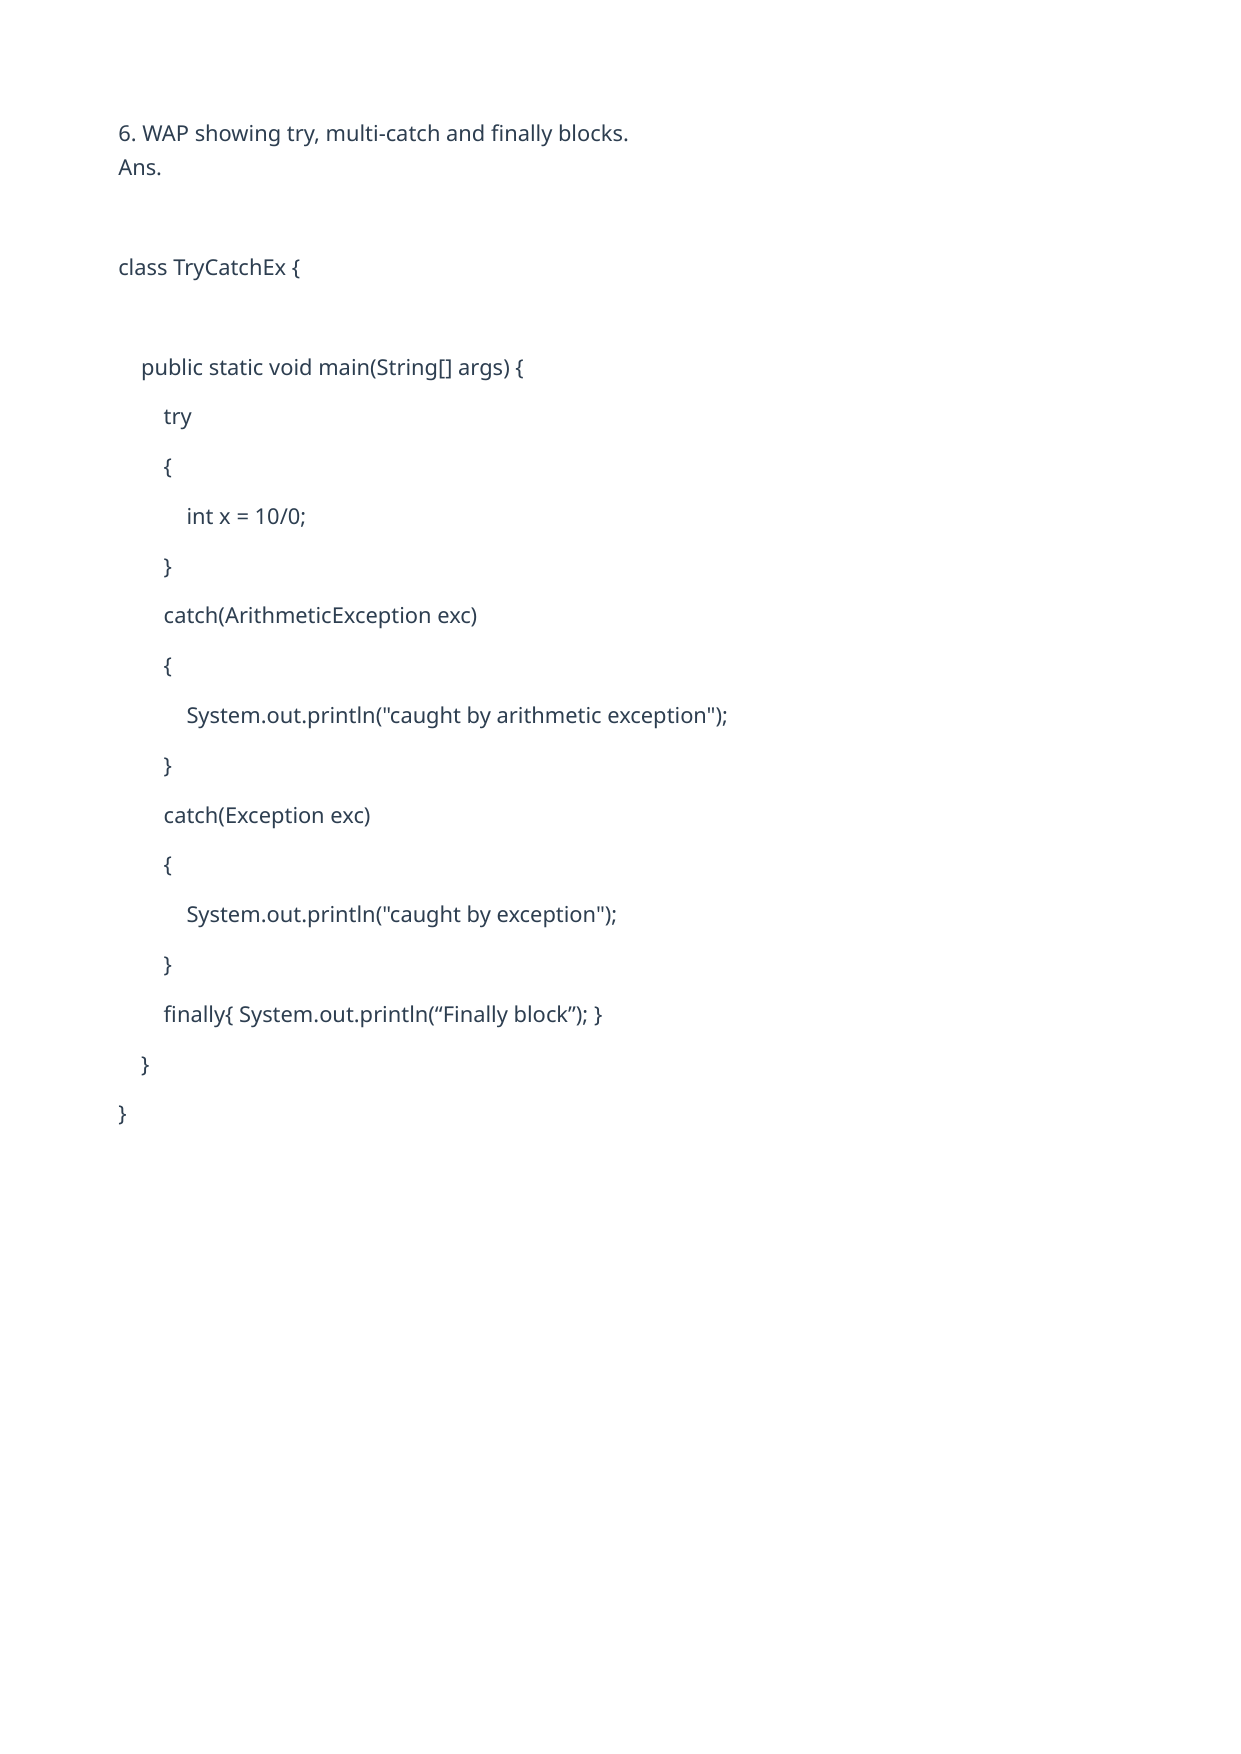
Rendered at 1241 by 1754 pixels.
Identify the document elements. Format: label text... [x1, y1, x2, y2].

text } [118, 551, 1122, 580]
text } [118, 750, 1122, 779]
text { [118, 650, 1122, 680]
text } [118, 949, 1122, 979]
text try [118, 401, 1122, 431]
text public static void main(String[] args) { [118, 351, 1122, 381]
text } [118, 1048, 1122, 1078]
text finally{ System.out.println(“Finally block”); } [118, 999, 1122, 1028]
text class TryCatchEx { [118, 252, 1122, 282]
text catch(ArithmeticException exc) [118, 600, 1122, 630]
text { [118, 849, 1122, 879]
text } [118, 1098, 1122, 1128]
text catch(Exception exc) [118, 799, 1122, 829]
text 6. WAP showing try, multi-catch and finally blocks. Ans. [118, 118, 1122, 182]
text int x = 10/0; [118, 501, 1122, 531]
text System.out.println("caught by exception"); [118, 899, 1122, 929]
text { [118, 451, 1122, 481]
text System.out.println("caught by arithmetic exception"); [118, 700, 1122, 730]
